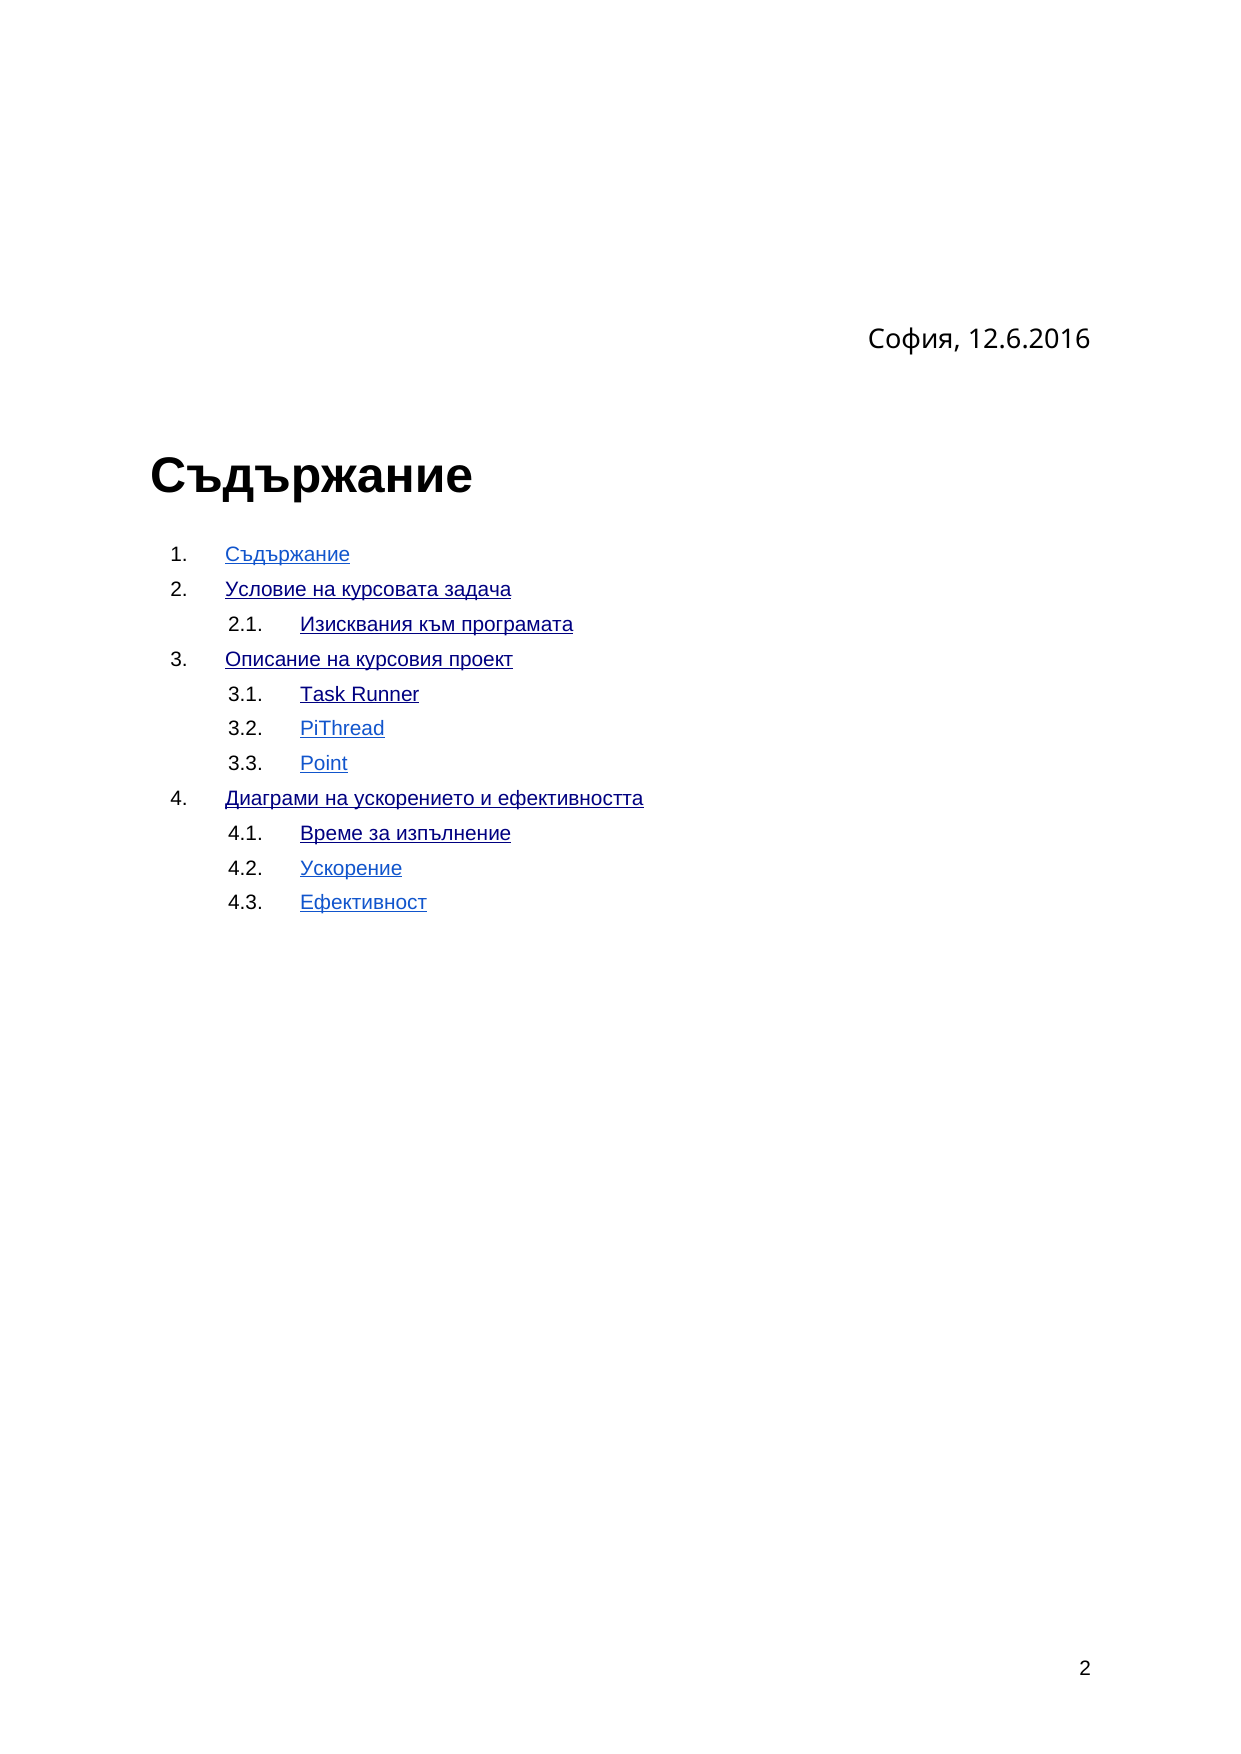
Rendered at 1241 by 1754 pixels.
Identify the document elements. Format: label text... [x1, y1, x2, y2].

list Диаграми на ускорението и ефективността [150, 787, 1091, 810]
text София, 12.6.2016 [150, 319, 1091, 356]
list Описание на курсовия проект [150, 647, 1091, 671]
list Ускорение [150, 856, 1091, 879]
list Ефективност [150, 891, 1091, 914]
list Point [150, 752, 1091, 775]
list Условие на курсовата задача [150, 578, 1091, 601]
list Изисквания към програмата [150, 613, 1091, 636]
list Task Runner [150, 682, 1091, 705]
subtitle Съдържание [150, 447, 1091, 503]
list Време за изпълнение [150, 821, 1091, 844]
list PiThread [150, 717, 1091, 740]
list Съдържание [150, 543, 1091, 566]
